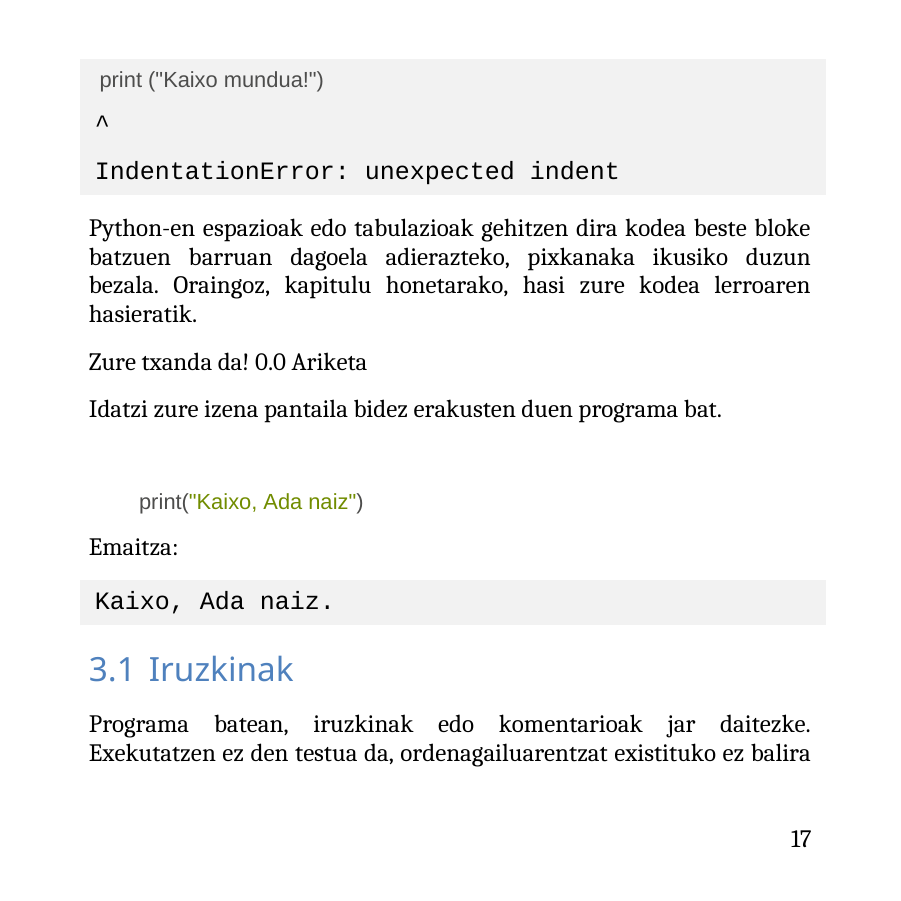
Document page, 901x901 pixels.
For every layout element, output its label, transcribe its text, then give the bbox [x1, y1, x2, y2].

text Idatzi zure izena pantaila bidez erakusten duen programa bat. [89, 395, 811, 424]
text ^ [86, 103, 820, 140]
subtitle Iruzkinak [89, 646, 811, 692]
text Programa batean, iruzkinak edo komentarioak jar daitezke. Exekutatzen ez den testua da, ordenagailuarentzat existituko ez balira [89, 710, 811, 768]
text print("Kaixo, Ada naiz") [139, 489, 811, 514]
text Emaitza: [89, 533, 811, 562]
text Zure txanda da! 0.0 Ariketa [89, 348, 811, 376]
text Kaixo, Ada naiz. [86, 587, 820, 619]
text Python-en espazioak edo tabulazioak gehitzen dira kodea beste bloke batzuen barruan dagoela adierazteko, pixkanaka ikusiko duzun bezala. Oraingoz, kapitulu honetarako, hasi zure kodea lerroaren hasieratik. [89, 214, 811, 329]
text print ("Kaixo mundua!") [86, 65, 820, 93]
text IndentationError: unexpected indent [86, 150, 820, 189]
